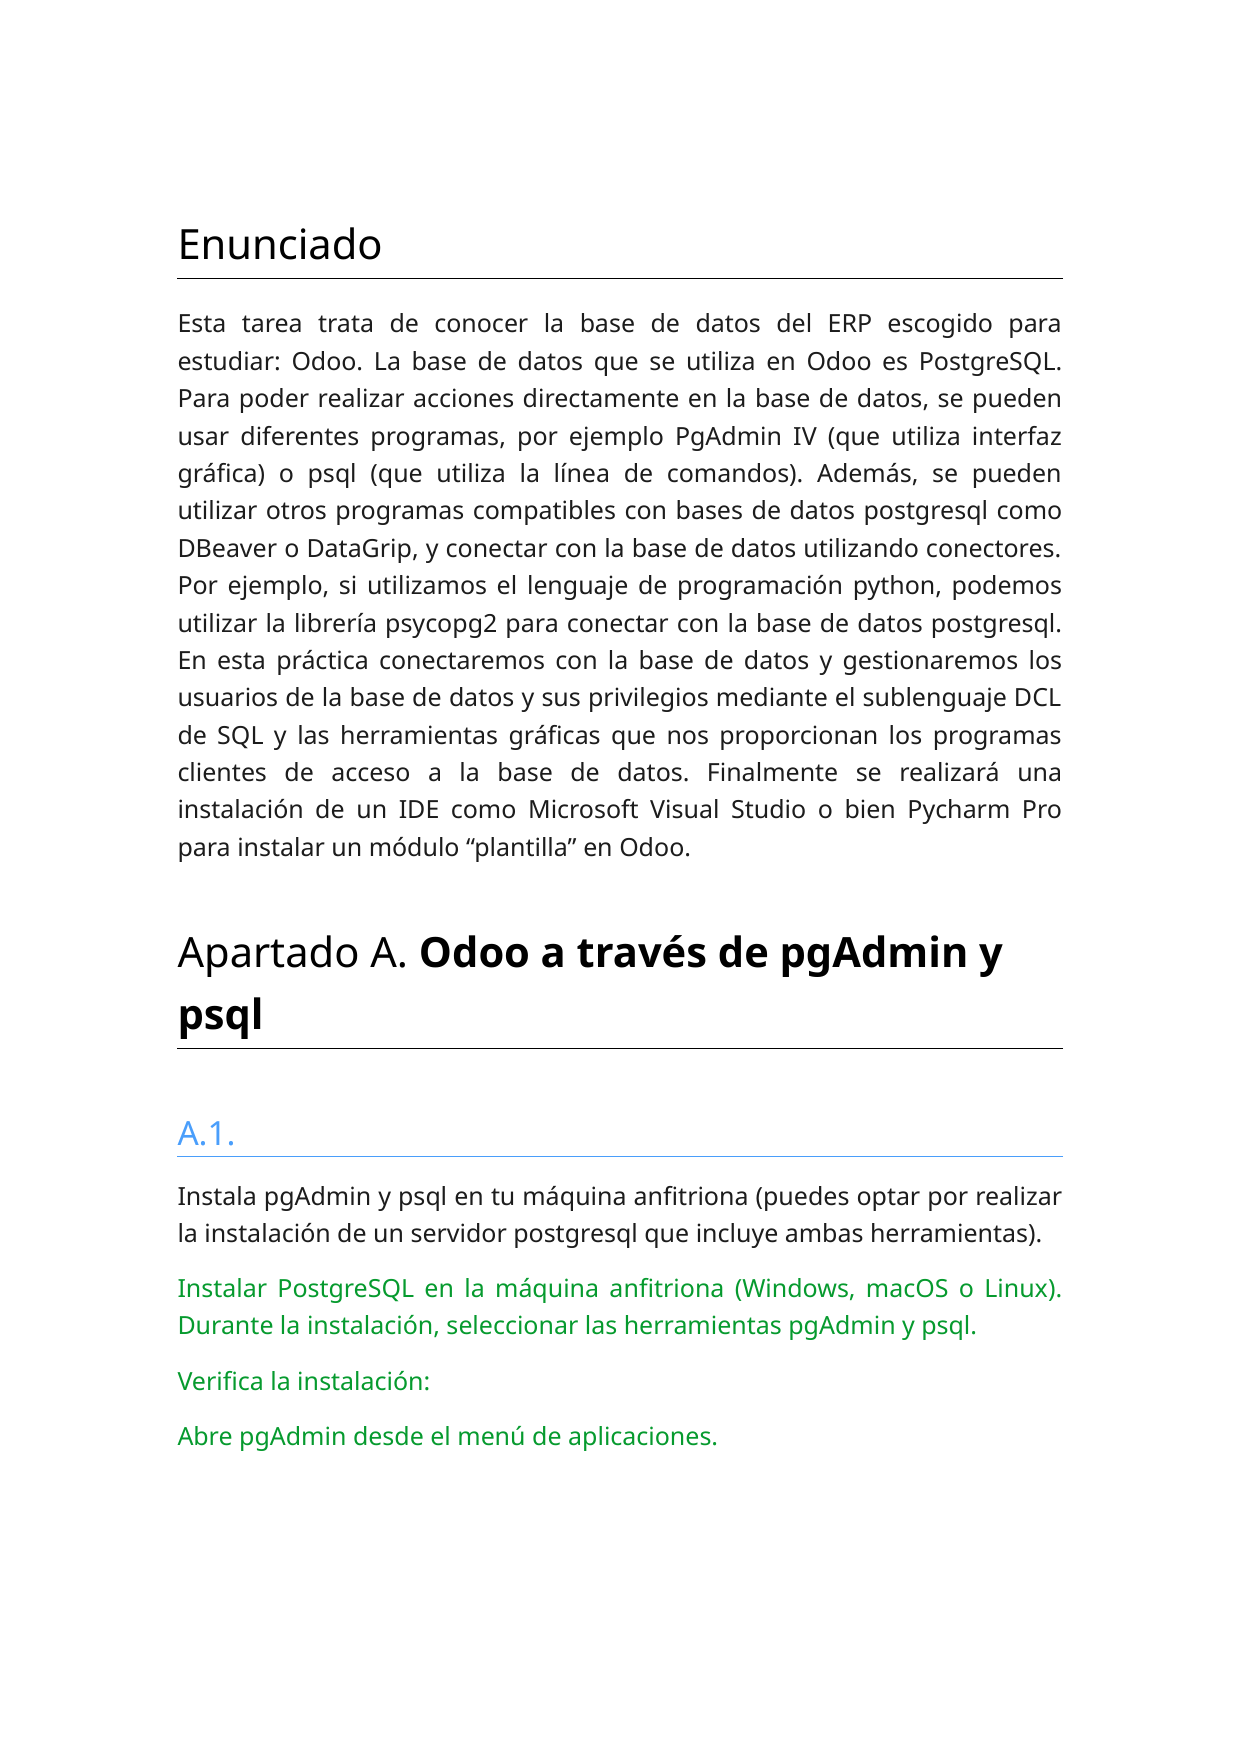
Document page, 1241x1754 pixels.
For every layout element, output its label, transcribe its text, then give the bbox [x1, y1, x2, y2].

text A.1. [177, 1104, 1063, 1156]
subtitle Enunciado [177, 215, 1063, 278]
subtitle Apartado A. Odoo a través de pgAdmin y psql [177, 922, 1063, 1048]
text Abre pgAdmin desde el menú de aplicaciones. [177, 1418, 1063, 1452]
text Esta tarea trata de conocer la base de datos del ERP escogido para estudiar: Odoo. La base de datos que se utiliza en Odoo es PostgreSQL. Para poder realizar acciones directamente en la base de datos, se pueden usar diferentes programas, por ejemplo PgAdmin IV (que utiliza interfaz gráfica) o psql (que utiliza la línea de comandos). Además, se pueden utilizar otros programas compatibles con bases de datos postgresql como DBeaver o DataGrip, y conectar con la base de datos utilizando conectores. Por ejemplo, si utilizamos el lenguaje de programación python, podemos utilizar la librería psycopg2 para conectar con la base de datos postgresql. En esta práctica conectaremos con la base de datos y gestionaremos los usuarios de la base de datos y sus privilegios mediante el sublenguaje DCL de SQL y las herramientas gráficas que nos proporcionan los programas clientes de acceso a la base de datos. Finalmente se realizará una instalación de un IDE como Microsoft Visual Studio o bien Pycharm Pro para instalar un módulo “plantilla” en Odoo. [177, 306, 1063, 864]
text Verifica la instalación: [177, 1363, 1063, 1397]
text Instalar PostgreSQL en la máquina anfitriona (Windows, macOS o Linux). Durante la instalación, seleccionar las herramientas pgAdmin y psql. [177, 1271, 1063, 1342]
text Instala pgAdmin y psql en tu máquina anfitriona (puedes optar por realizar la instalación de un servidor postgresql que incluye ambas herramientas). [177, 1178, 1063, 1249]
